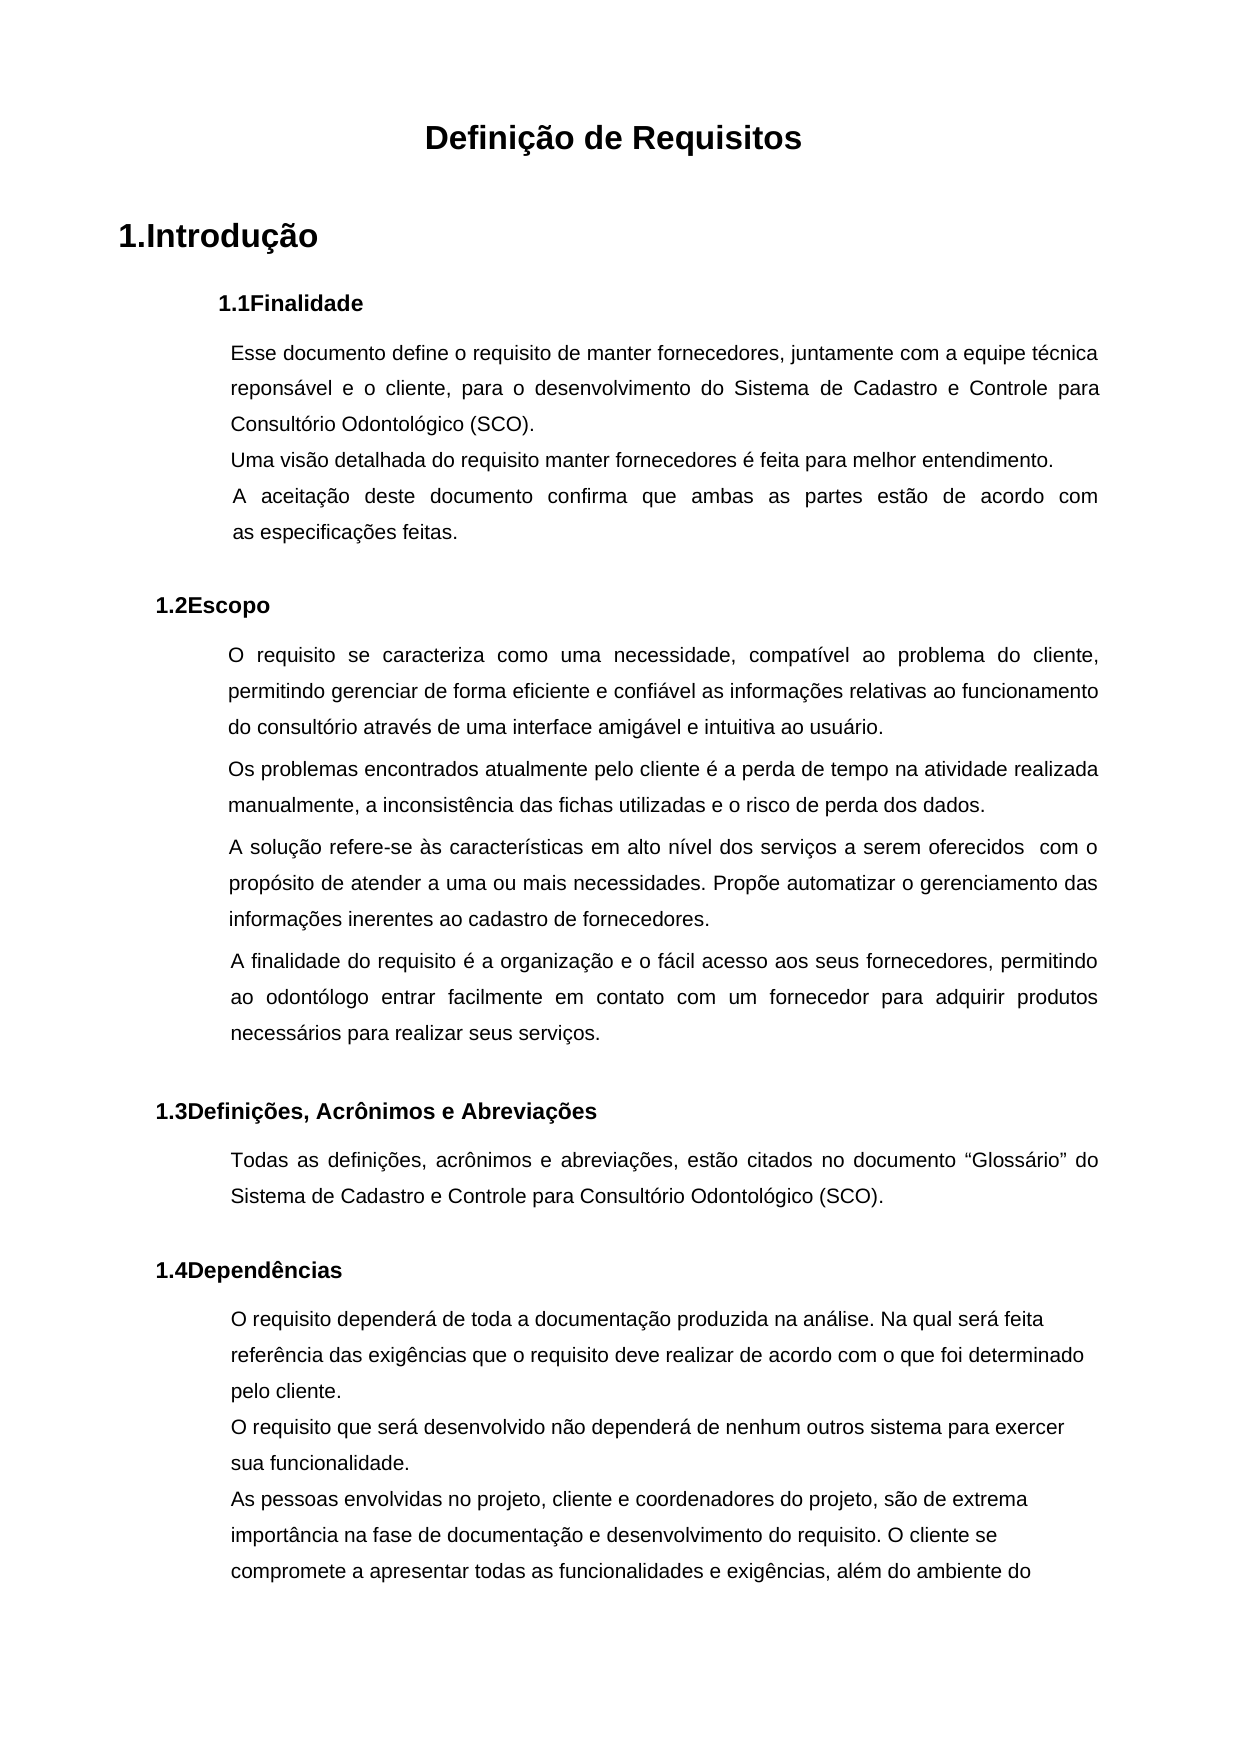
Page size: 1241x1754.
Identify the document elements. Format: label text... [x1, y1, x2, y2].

text Esse documento define o requisito de manter fornecedores, juntamente com a equipe técnica reponsável e o cliente, para o desenvolvimento do Sistema de Cadastro e Controle para Consultório Odontológico (SCO). [230, 340, 1100, 436]
text Os problemas encontrados atualmente pelo cliente é a perda de tempo na atividade realizada manualmente, a inconsistência das fichas utilizadas e o risco de perda dos dados. [228, 757, 1100, 817]
subtitle Definições, Acrônimos e Abreviações [155, 1098, 1100, 1124]
text O requisito que será desenvolvido não dependerá de nenhum outros sistema para exercer sua funcionalidade. [231, 1415, 1100, 1475]
text As pessoas envolvidas no projeto, cliente e coordenadores do projeto, são de extrema importância na fase de documentação e desenvolvimento do requisito. O cliente se compromete a apresentar todas as funcionalidades e exigências, além do ambiente do [231, 1487, 1100, 1582]
text A aceitação deste documento confirma que ambas as partes estão de acordo com as especificações feitas. [232, 484, 1100, 544]
text Todas as definições, acrônimos e abreviações, estão citados no documento “Glossário” do Sistema de Cadastro e Controle para Consultório Odontológico (SCO). [230, 1148, 1100, 1208]
text A solução refere-se às características em alto nível dos serviços a serem oferecidos com o propósito de atender a uma ou mais necessidades. Propõe automatizar o gerenciamento das informações inerentes ao cadastro de fornecedores. [229, 835, 1100, 931]
subtitle Dependências [155, 1257, 1100, 1283]
subtitle Definição de Requisitos [118, 118, 1100, 157]
text O requisito se caracteriza como uma necessidade, compatível ao problema do cliente, permitindo gerenciar de forma eficiente e confiável as informações relativas ao funcionamento do consultório através de uma interface amigável e intuitiva ao usuário. [228, 643, 1100, 738]
subtitle Introdução [118, 217, 1100, 255]
text A finalidade do requisito é a organização e o fácil acesso aos seus fornecedores, permitindo ao odontólogo entrar facilmente em contato com um fornecedor para adquirir produtos necessários para realizar seus serviços. [230, 949, 1100, 1045]
text O requisito dependerá de toda a documentação produzida na análise. Na qual será feita referência das exigências que o requisito deve realizar de acordo com o que foi determinado pelo cliente. [231, 1307, 1100, 1403]
subtitle Escopo [155, 592, 1100, 619]
subtitle Finalidade [218, 290, 1100, 316]
text Uma visão detalhada do requisito manter fornecedores é feita para melhor entendimento. [230, 448, 1100, 472]
